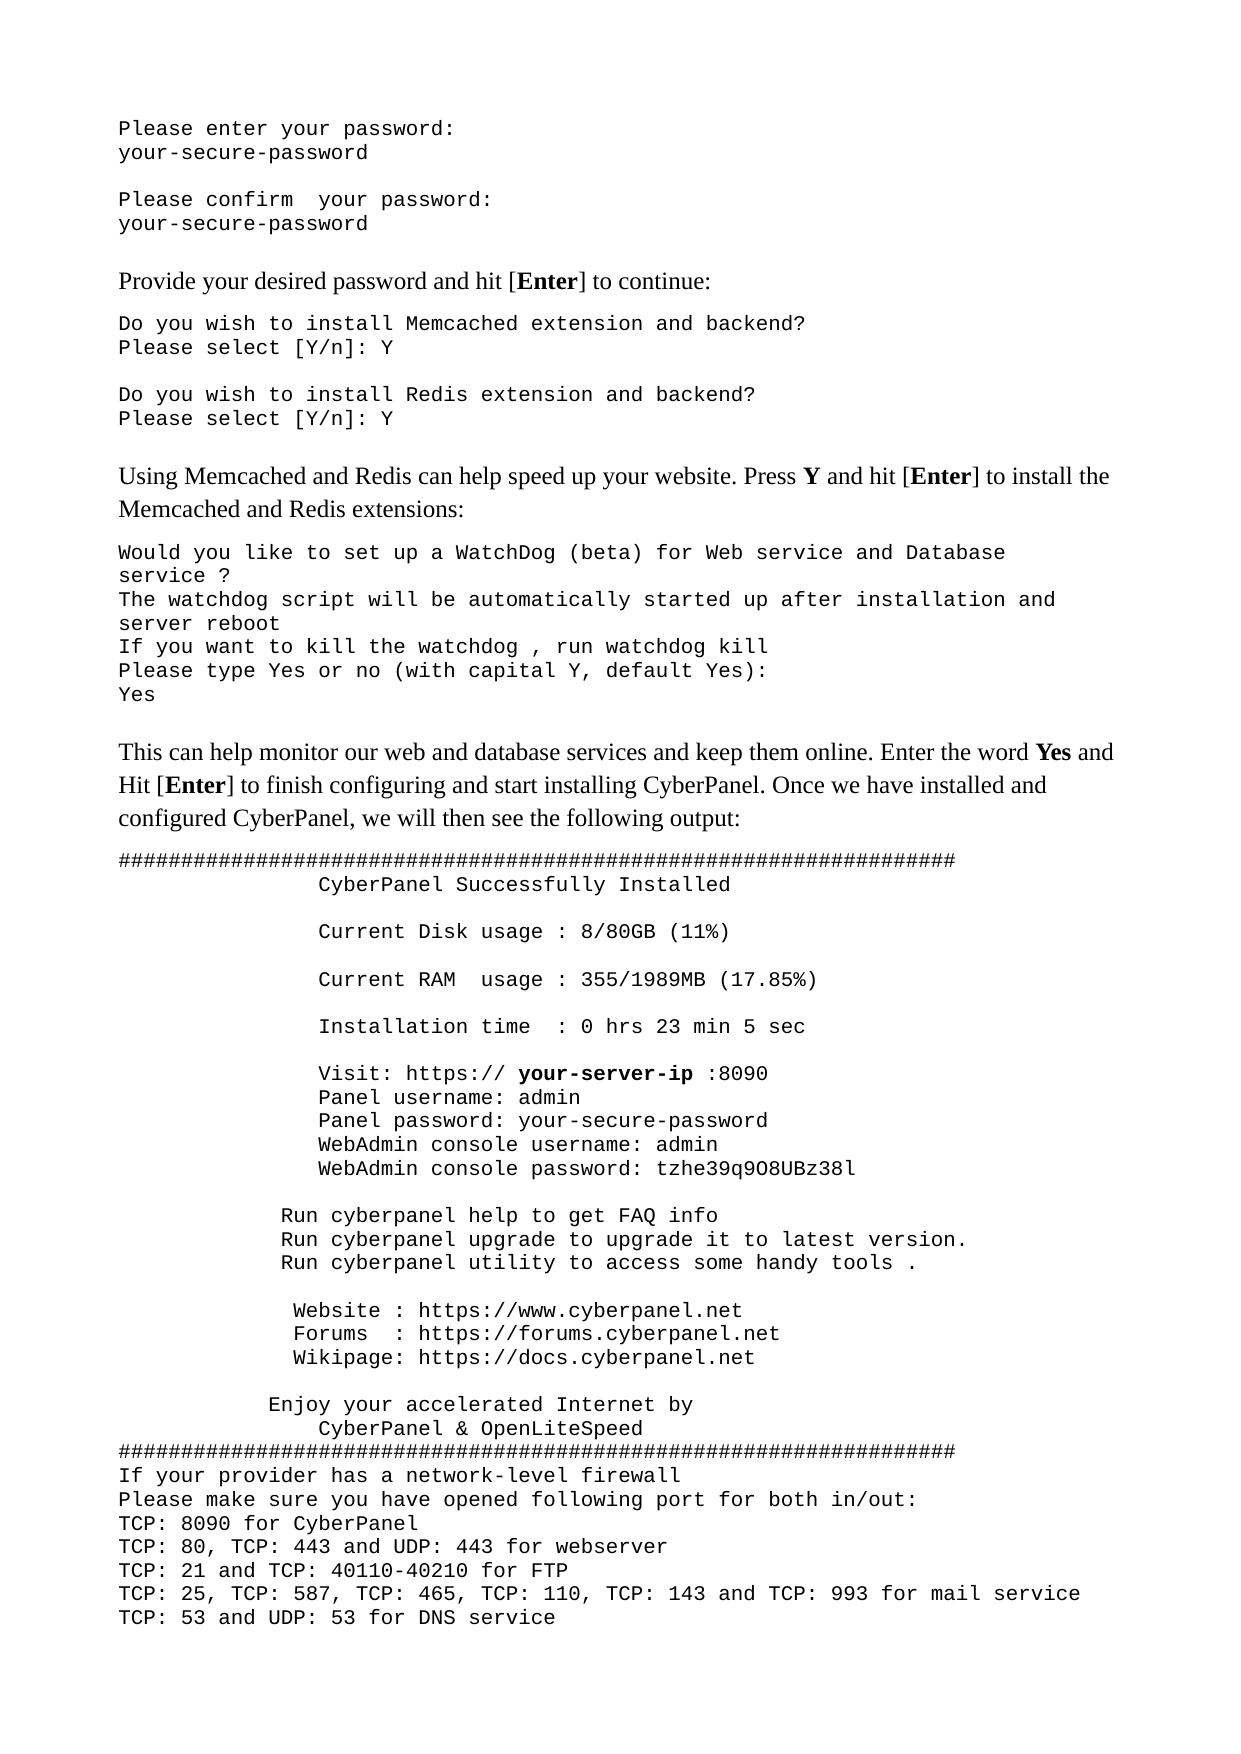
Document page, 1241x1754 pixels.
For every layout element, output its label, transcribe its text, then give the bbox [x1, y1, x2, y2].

text TCP: 25, TCP: 587, TCP: 465, TCP: 110, TCP: 143 and TCP: 993 for mail service [118, 1583, 1122, 1607]
text TCP: 53 and UDP: 53 for DNS service [118, 1607, 1122, 1631]
text Panel password: your-secure-password [118, 1111, 1122, 1134]
text Wikipage: https://docs.cyberpanel.net [118, 1347, 1122, 1371]
text Run cyberpanel utility to access some handy tools . [118, 1252, 1122, 1276]
text TCP: 8090 for CyberPanel [118, 1512, 1122, 1536]
text Current Disk usage : 8/80GB (11%) [118, 921, 1122, 945]
text Panel username: admin [118, 1087, 1122, 1111]
text Please enter your password: [118, 118, 1122, 142]
text WebAdmin console username: admin [118, 1134, 1122, 1158]
text If your provider has a network-level firewall [118, 1465, 1122, 1489]
text TCP: 80, TCP: 443 and UDP: 443 for webserver [118, 1536, 1122, 1560]
text Please confirm your password: [118, 189, 1122, 213]
text Run cyberpanel help to get FAQ info [118, 1205, 1122, 1229]
text ################################################################### [118, 1442, 1122, 1465]
text your-secure-password [118, 213, 1122, 236]
text CyberPanel Successfully Installed [118, 874, 1122, 898]
text The watchdog script will be automatically started up after installation and server reboot [118, 589, 1122, 636]
text your-secure-password [118, 142, 1122, 165]
text ################################################################### [118, 850, 1122, 874]
text Yes [118, 684, 1122, 707]
text Enjoy your accelerated Internet by [118, 1394, 1122, 1418]
text Run cyberpanel upgrade to upgrade it to latest version. [118, 1229, 1122, 1252]
text WebAdmin console password: tzhe39q9O8UBz38l [118, 1158, 1122, 1181]
text CyberPanel & OpenLiteSpeed [118, 1418, 1122, 1442]
text Do you wish to install Redis extension and backend? [118, 384, 1122, 408]
text If you want to kill the watchdog , run watchdog kill [118, 636, 1122, 660]
text Using Memcached and Redis can help speed up your website. Press Y and hit [Enter] to install the Memcached and Redis extensions: [118, 461, 1122, 523]
text Current RAM usage : 355/1989MB (17.85%) [118, 969, 1122, 992]
text Installation time : 0 hrs 23 min 5 sec [118, 1016, 1122, 1039]
text Visit: https:// your-server-ip :8090 [118, 1063, 1122, 1087]
text Provide your desired password and hit [Enter] to continue: [118, 266, 1122, 294]
text Would you like to set up a WatchDog (beta) for Web service and Database service ? [118, 542, 1122, 589]
text Please make sure you have opened following port for both in/out: [118, 1489, 1122, 1512]
text Please select [Y/n]: Y [118, 337, 1122, 361]
text Do you wish to install Memcached extension and backend? [118, 313, 1122, 337]
text Forums : https://forums.cyberpanel.net [118, 1323, 1122, 1347]
text This can help monitor our web and database services and keep them online. Enter the word Yes and Hit [Enter] to finish configuring and start installing CyberPanel. Once we have installed and configured CyberPanel, we will then see the following output: [118, 737, 1122, 832]
text Please type Yes or no (with capital Y, default Yes): [118, 660, 1122, 684]
text Website : https://www.cyberpanel.net [118, 1300, 1122, 1323]
text Please select [Y/n]: Y [118, 408, 1122, 432]
text TCP: 21 and TCP: 40110-40210 for FTP [118, 1560, 1122, 1583]
